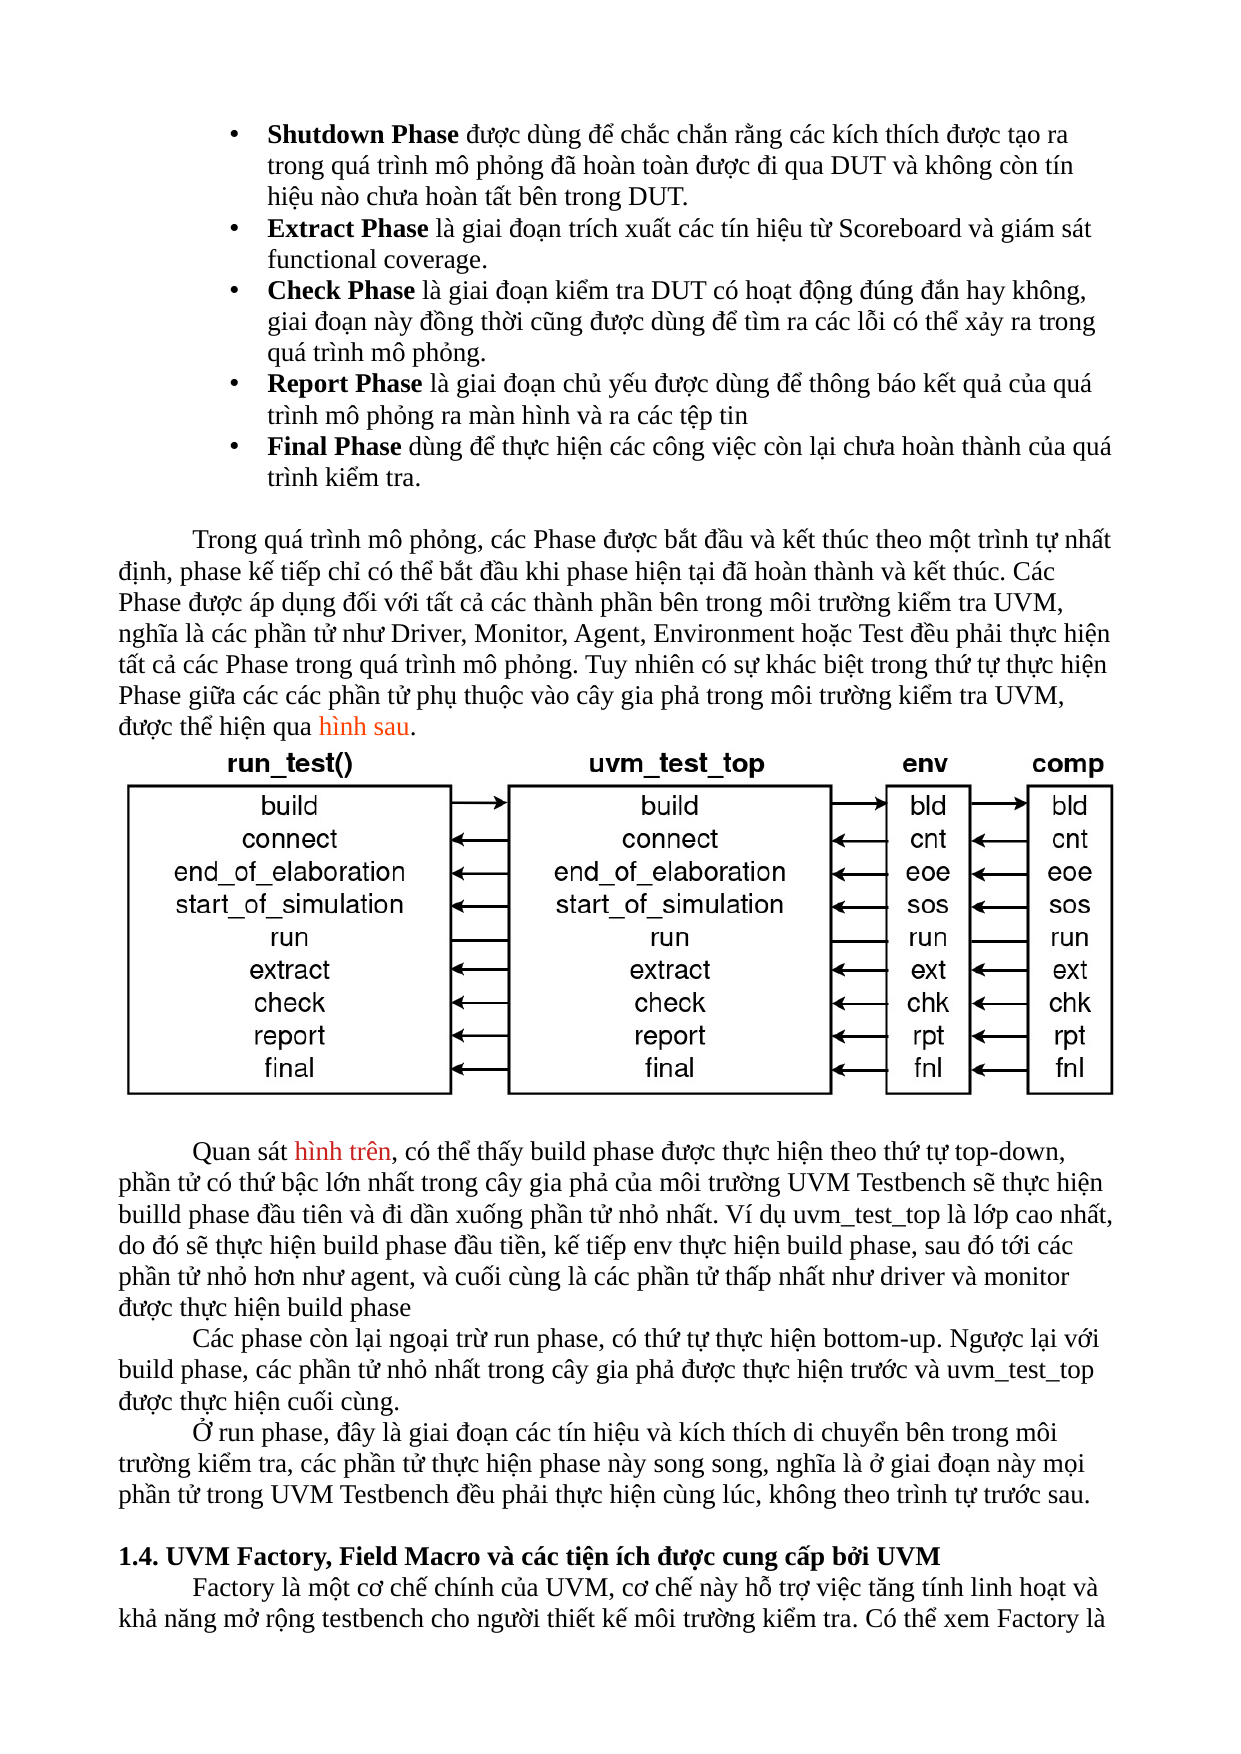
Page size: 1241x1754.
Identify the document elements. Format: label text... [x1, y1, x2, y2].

picture [118, 741, 1123, 1105]
list Report Phase là giai đoạn chủ yếu được dùng để thông báo kết quả của quá trình mô phỏng ra màn hình và ra các tệp tin [229, 368, 1122, 430]
text Trong quá trình mô phỏng, các Phase được bắt đầu và kết thúc theo một trình tự nhất định, phase kế tiếp chỉ có thể bắt đầu khi phase hiện tại đã hoàn thành và kết thúc. Các Phase được áp dụng đối với tất cả các thành phần bên trong môi trường kiểm tra UVM, nghĩa là các phần tử như Driver, Monitor, Agent, Environment hoặc Test đều phải thực hiện tất cả các Phase trong quá trình mô phỏng. Tuy nhiên có sự khác biệt trong thứ tự thực hiện Phase giữa các các phần tử phụ thuộc vào cây gia phả trong môi trường kiểm tra UVM, được thể hiện qua hình sau. [118, 523, 1122, 741]
text 1.4. UVM Factory, Field Macro và các tiện ích được cung cấp bởi UVM [118, 1540, 1122, 1571]
list Shutdown Phase được dùng để chắc chắn rằng các kích thích được tạo ra trong quá trình mô phỏng đã hoàn toàn được đi qua DUT và không còn tín hiệu nào chưa hoàn tất bên trong DUT. [229, 118, 1122, 212]
text Factory là một cơ chế chính của UVM, cơ chế này hỗ trợ việc tăng tính linh hoạt và khả năng mở rộng testbench cho người thiết kế môi trường kiểm tra. Có thể xem Factory là [118, 1571, 1122, 1634]
text Ở run phase, đây là giai đoạn các tín hiệu và kích thích di chuyển bên trong môi trường kiểm tra, các phần tử thực hiện phase này song song, nghĩa là ở giai đoạn này mọi phần tử trong UVM Testbench đều phải thực hiện cùng lúc, không theo trình tự trước sau. [118, 1416, 1122, 1509]
list Check Phase là giai đoạn kiểm tra DUT có hoạt động đúng đắn hay không, giai đoạn này đồng thời cũng được dùng để tìm ra các lỗi có thể xảy ra trong quá trình mô phỏng. [229, 274, 1122, 368]
text Quan sát hình trên, có thể thấy build phase được thực hiện theo thứ tự top-down, phần tử có thứ bậc lớn nhất trong cây gia phả của môi trường UVM Testbench sẽ thực hiện builld phase đầu tiên và đi dần xuống phần tử nhỏ nhất. Ví dụ uvm_test_top là lớp cao nhất, do đó sẽ thực hiện build phase đầu tiền, kế tiếp env thực hiện build phase, sau đó tới các phần tử nhỏ hơn như agent, và cuối cùng là các phần tử thấp nhất như driver và monitor được thực hiện build phase [118, 1135, 1122, 1322]
list Final Phase dùng để thực hiện các công việc còn lại chưa hoàn thành của quá trình kiểm tra. [229, 430, 1122, 492]
text Các phase còn lại ngoại trừ run phase, có thứ tự thực hiện bottom-up. Ngược lại với build phase, các phần tử nhỏ nhất trong cây gia phả được thực hiện trước và uvm_test_top được thực hiện cuối cùng. [118, 1322, 1122, 1416]
list Extract Phase là giai đoạn trích xuất các tín hiệu từ Scoreboard và giám sát functional coverage. [229, 212, 1122, 274]
